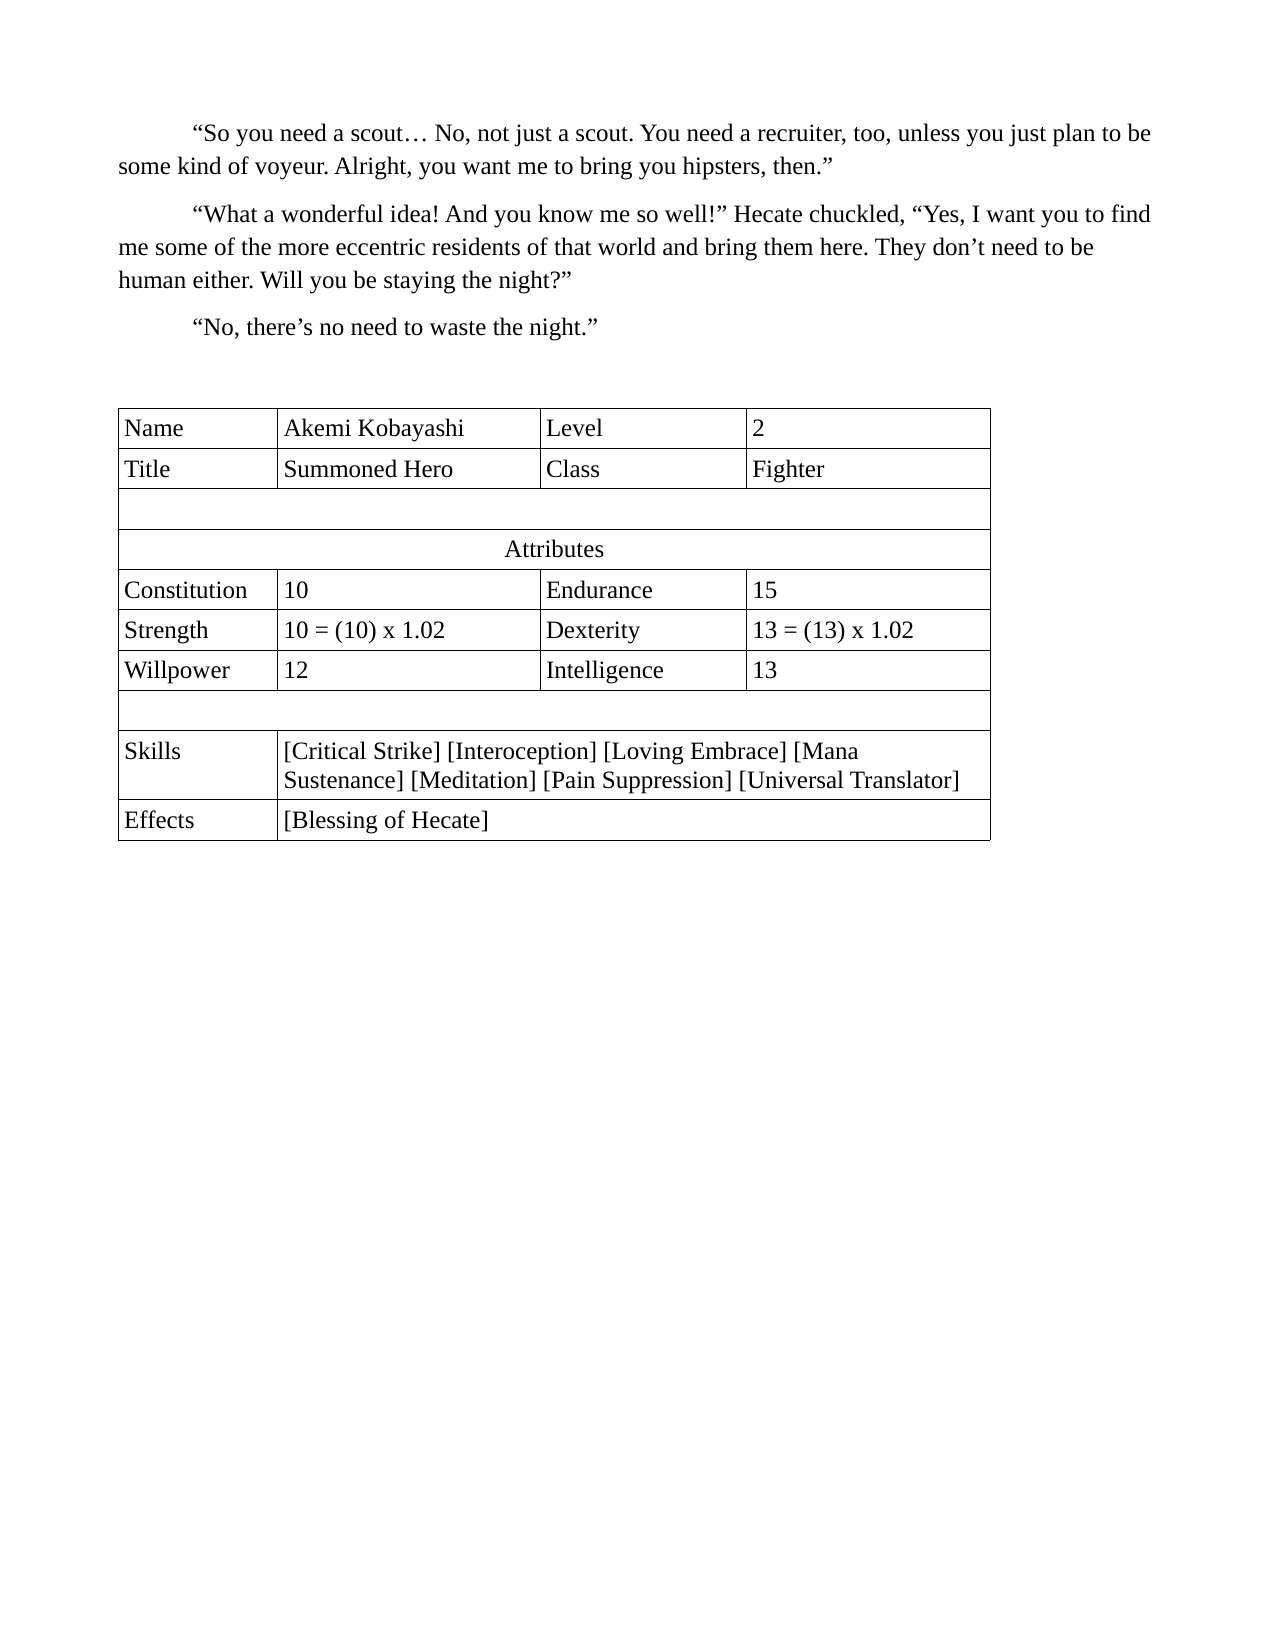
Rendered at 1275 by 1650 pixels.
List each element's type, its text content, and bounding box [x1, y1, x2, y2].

text “No, there’s no need to waste the night.” [118, 312, 1157, 341]
table_cell Attributes [119, 530, 990, 569]
table_cell [Blessing of Hecate] [278, 800, 990, 839]
table_cell Class [541, 449, 746, 488]
table_cell Endurance [541, 570, 746, 609]
table_cell Skills [119, 731, 277, 799]
table_cell 13 [747, 651, 990, 690]
table_cell 10 [278, 570, 540, 609]
table_header Name [119, 409, 277, 448]
table_cell [119, 489, 990, 528]
text “What a wonderful idea! And you know me so well!” Hecate chuckled, “Yes, I want you to find me some of the more eccentric residents of that world and bring them here. They don’t need to be human either. Will you be staying the night?” [118, 199, 1157, 293]
table_cell 13 = (13) x 1.02 [747, 610, 990, 649]
table_header 2 [747, 409, 990, 448]
table_cell [Critical Strike] [Interoception] [Loving Embrace] [Mana Sustenance] [Meditation] [Pain Suppression] [Universal Translator] [278, 731, 990, 799]
table_cell 12 [278, 651, 540, 690]
table_cell Dexterity [541, 610, 746, 649]
table_cell Effects [119, 800, 277, 839]
table_cell 10 = (10) x 1.02 [278, 610, 540, 649]
table_cell Strength [119, 610, 277, 649]
table_cell [119, 691, 990, 730]
text “So you need a scout… No, not just a scout. You need a recruiter, too, unless you just plan to be some kind of voyeur. Alright, you want me to bring you hipsters, then.” [118, 118, 1157, 180]
table_header Akemi Kobayashi [278, 409, 540, 448]
table_cell Willpower [119, 651, 277, 690]
table_cell 15 [747, 570, 990, 609]
table_cell Fighter [747, 449, 990, 488]
table_cell Summoned Hero [278, 449, 540, 488]
table_header Level [541, 409, 746, 448]
table_cell Title [119, 449, 277, 488]
table_cell Intelligence [541, 651, 746, 690]
table_cell Constitution [119, 570, 277, 609]
